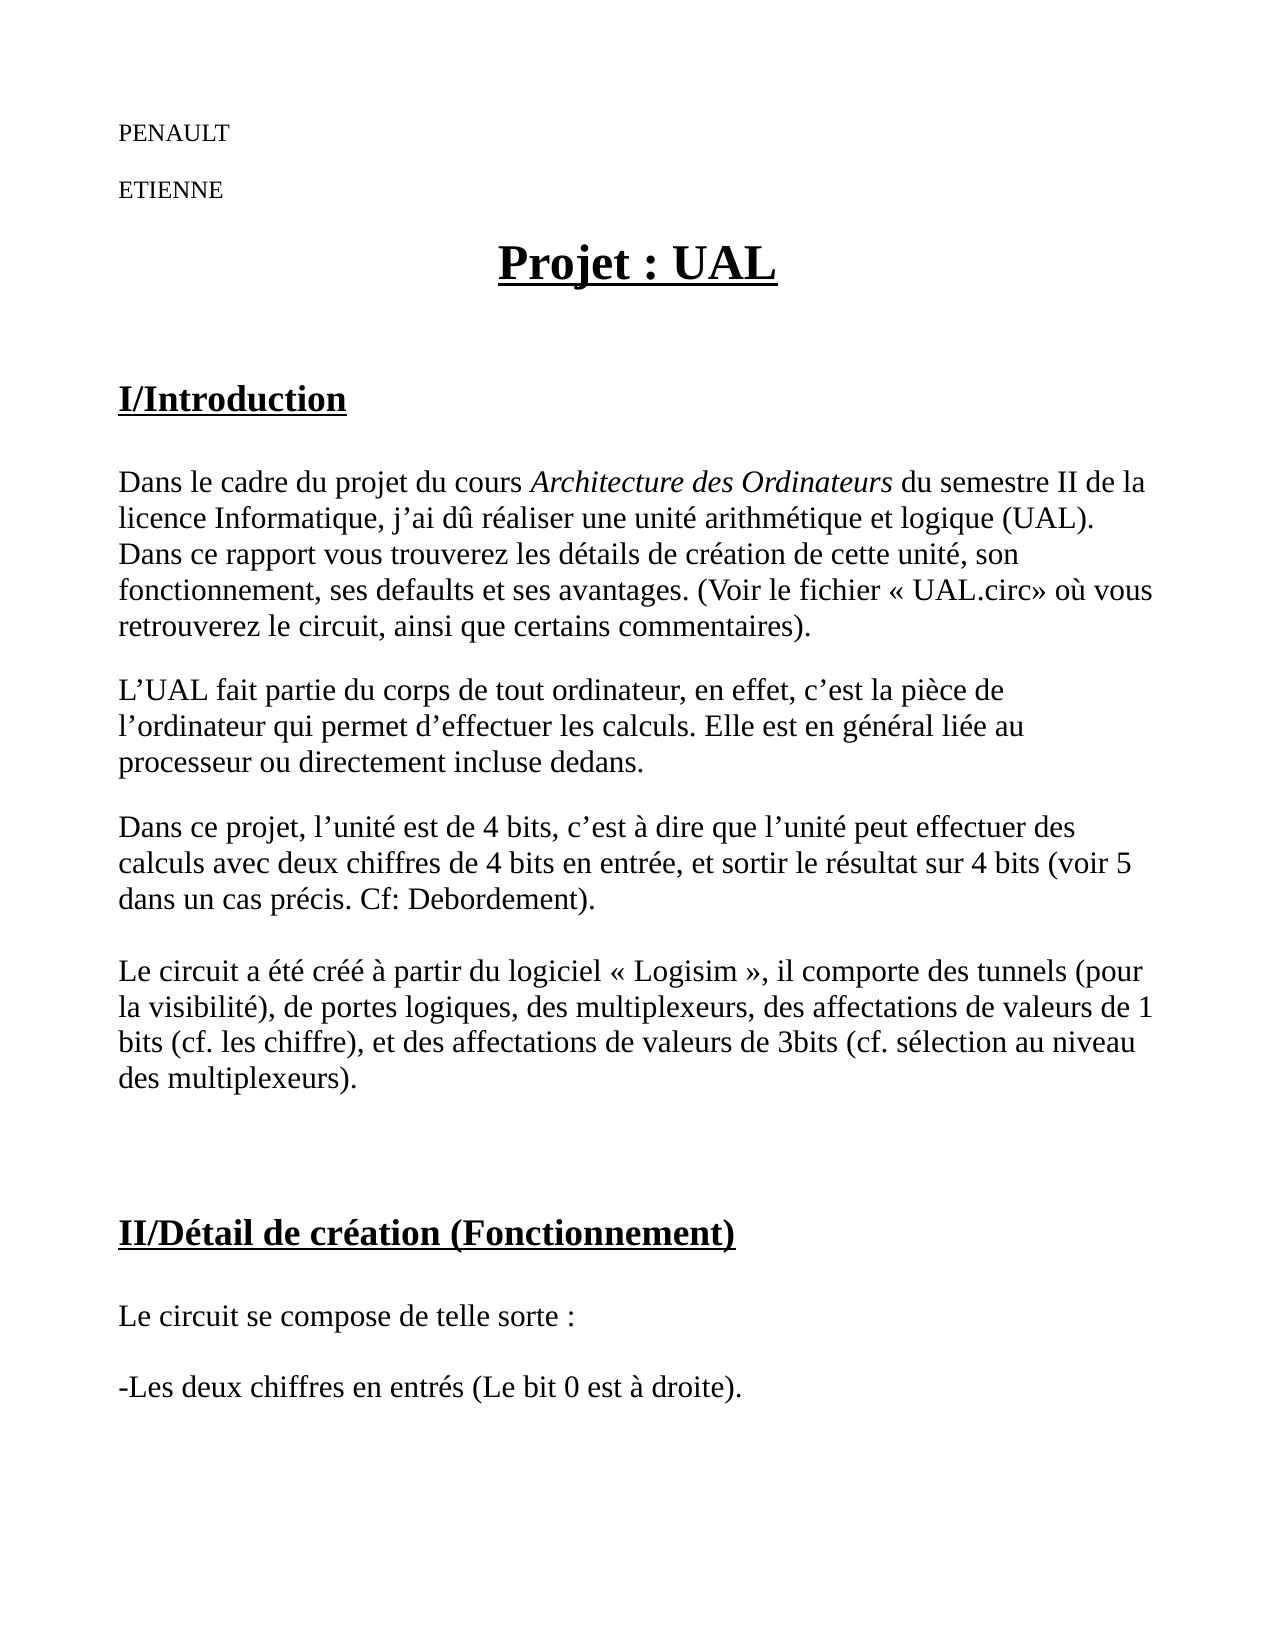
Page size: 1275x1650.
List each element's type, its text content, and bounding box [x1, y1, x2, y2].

text Le circuit a été créé à partir du logiciel « Logisim », il comporte des tunnels (pour la visibilité), de portes logiques, des multiplexeurs, des affectations de valeurs de 1 bits (cf. les chiffre), et des affectations de valeurs de 3bits (cf. sélection au niveau des multiplexeurs). [118, 952, 1157, 1096]
text L’UAL fait partie du corps de tout ordinateur, en effet, c’est la pièce de l’ordinateur qui permet d’effectuer les calculs. Elle est en général liée au processeur ou directement incluse dedans. [118, 672, 1157, 779]
text Dans le cadre du projet du cours Architecture des Ordinateurs du semestre II de la licence Informatique, j’ai dû réaliser une unité arithmétique et logique (UAL). [118, 463, 1157, 535]
text PENAULT [118, 118, 1157, 147]
text Dans ce projet, l’unité est de 4 bits, c’est à dire que l’unité peut effectuer des calculs avec deux chiffres de 4 bits en entrée, et sortir le résultat sur 4 bits (voir 5 dans un cas précis. Cf: Debordement). [118, 808, 1157, 916]
text ETIENNE [118, 176, 1157, 204]
text II/Détail de création (Fonctionnement) [118, 1211, 1157, 1254]
text Le circuit se compose de telle sorte : [118, 1297, 1157, 1333]
text Projet : UAL [118, 233, 1157, 291]
text I/Introduction [118, 377, 1157, 420]
text Dans ce rapport vous trouverez les détails de création de cette unité, son fonctionnement, ses defaults et ses avantages. (Voir le fichier « UAL.circ» où vous retrouverez le circuit, ainsi que certains commentaires). [118, 535, 1157, 643]
text -Les deux chiffres en entrés (Le bit 0 est à droite). [118, 1369, 1157, 1405]
